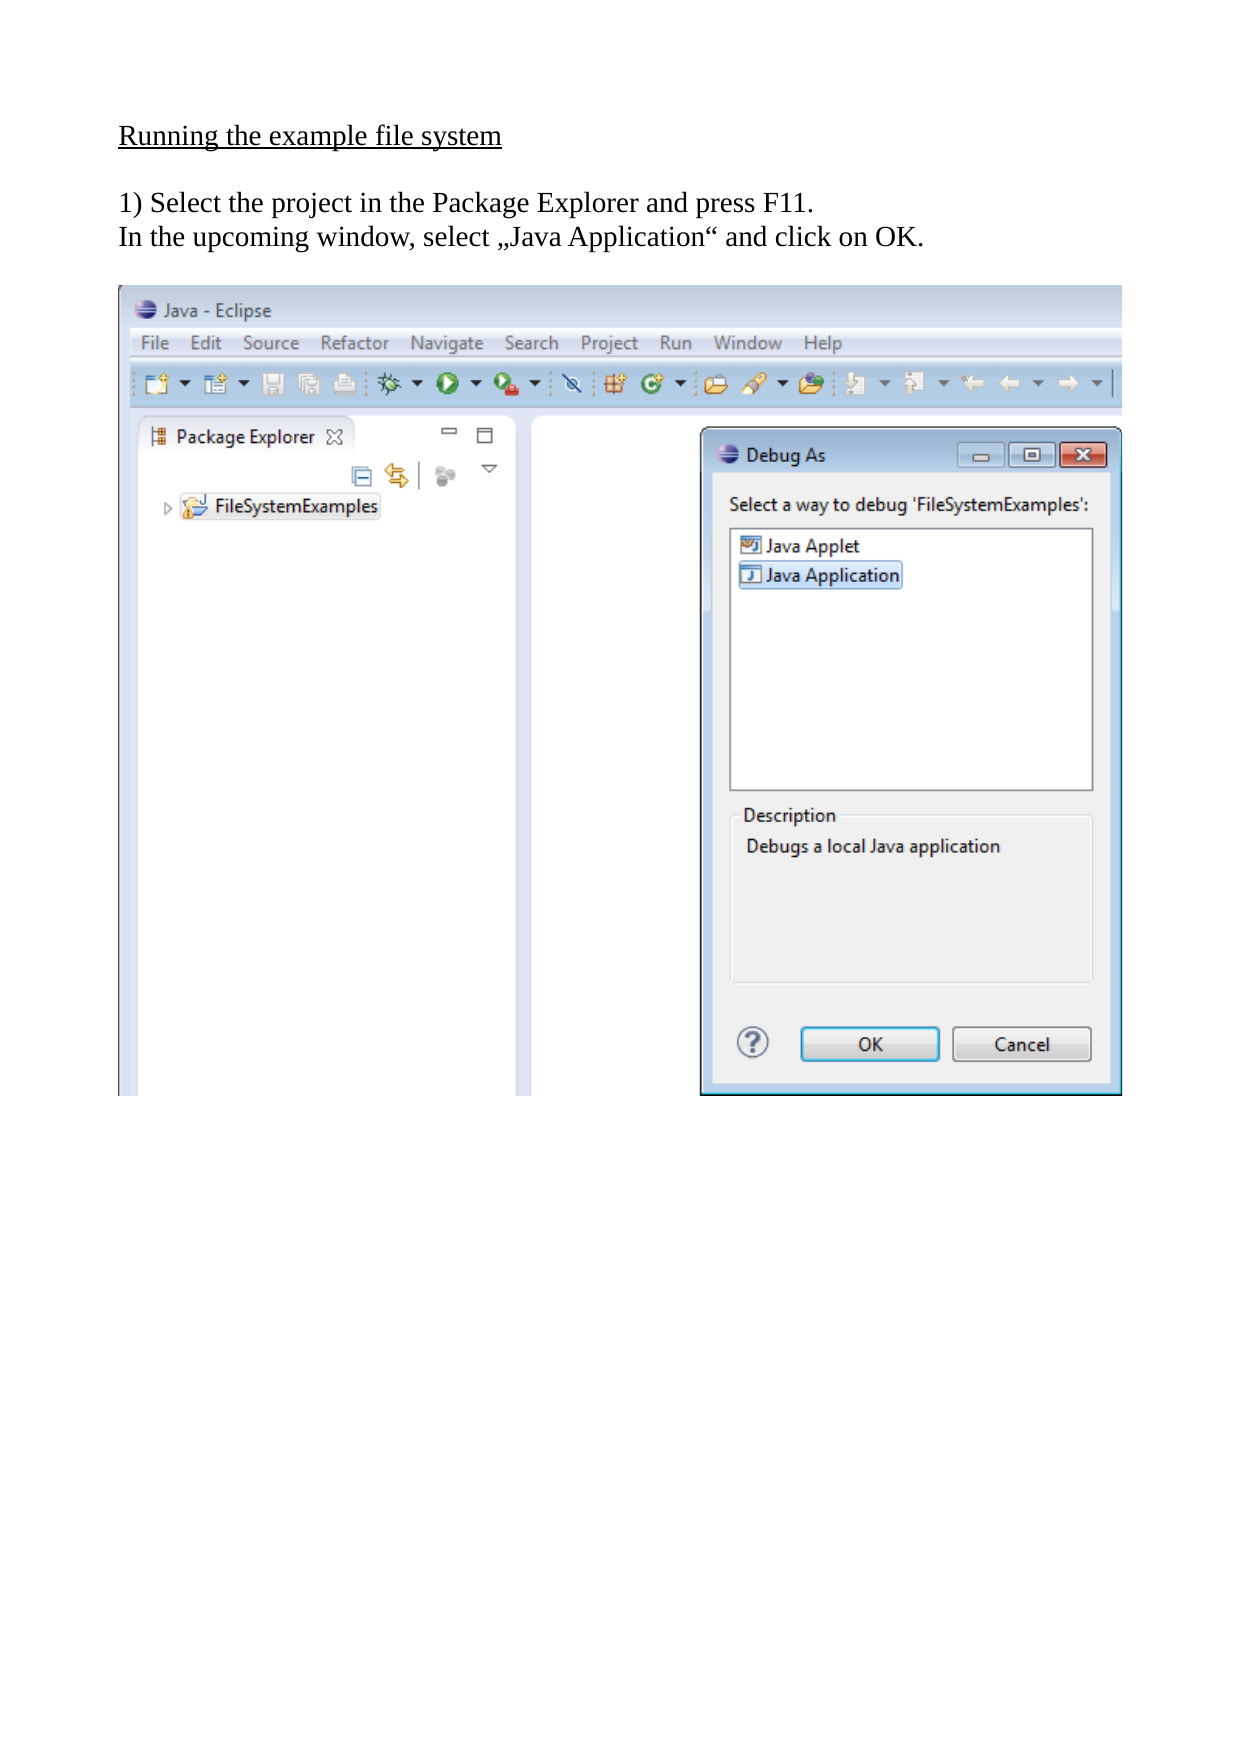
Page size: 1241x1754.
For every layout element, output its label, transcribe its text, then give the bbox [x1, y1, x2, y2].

text In the upcoming window, select „Java Application“ and click on OK. [118, 219, 1122, 252]
picture [118, 285, 1123, 1096]
text 1) Select the project in the Package Explorer and press F11. [118, 185, 1122, 219]
text Running the example file system [118, 118, 1122, 152]
